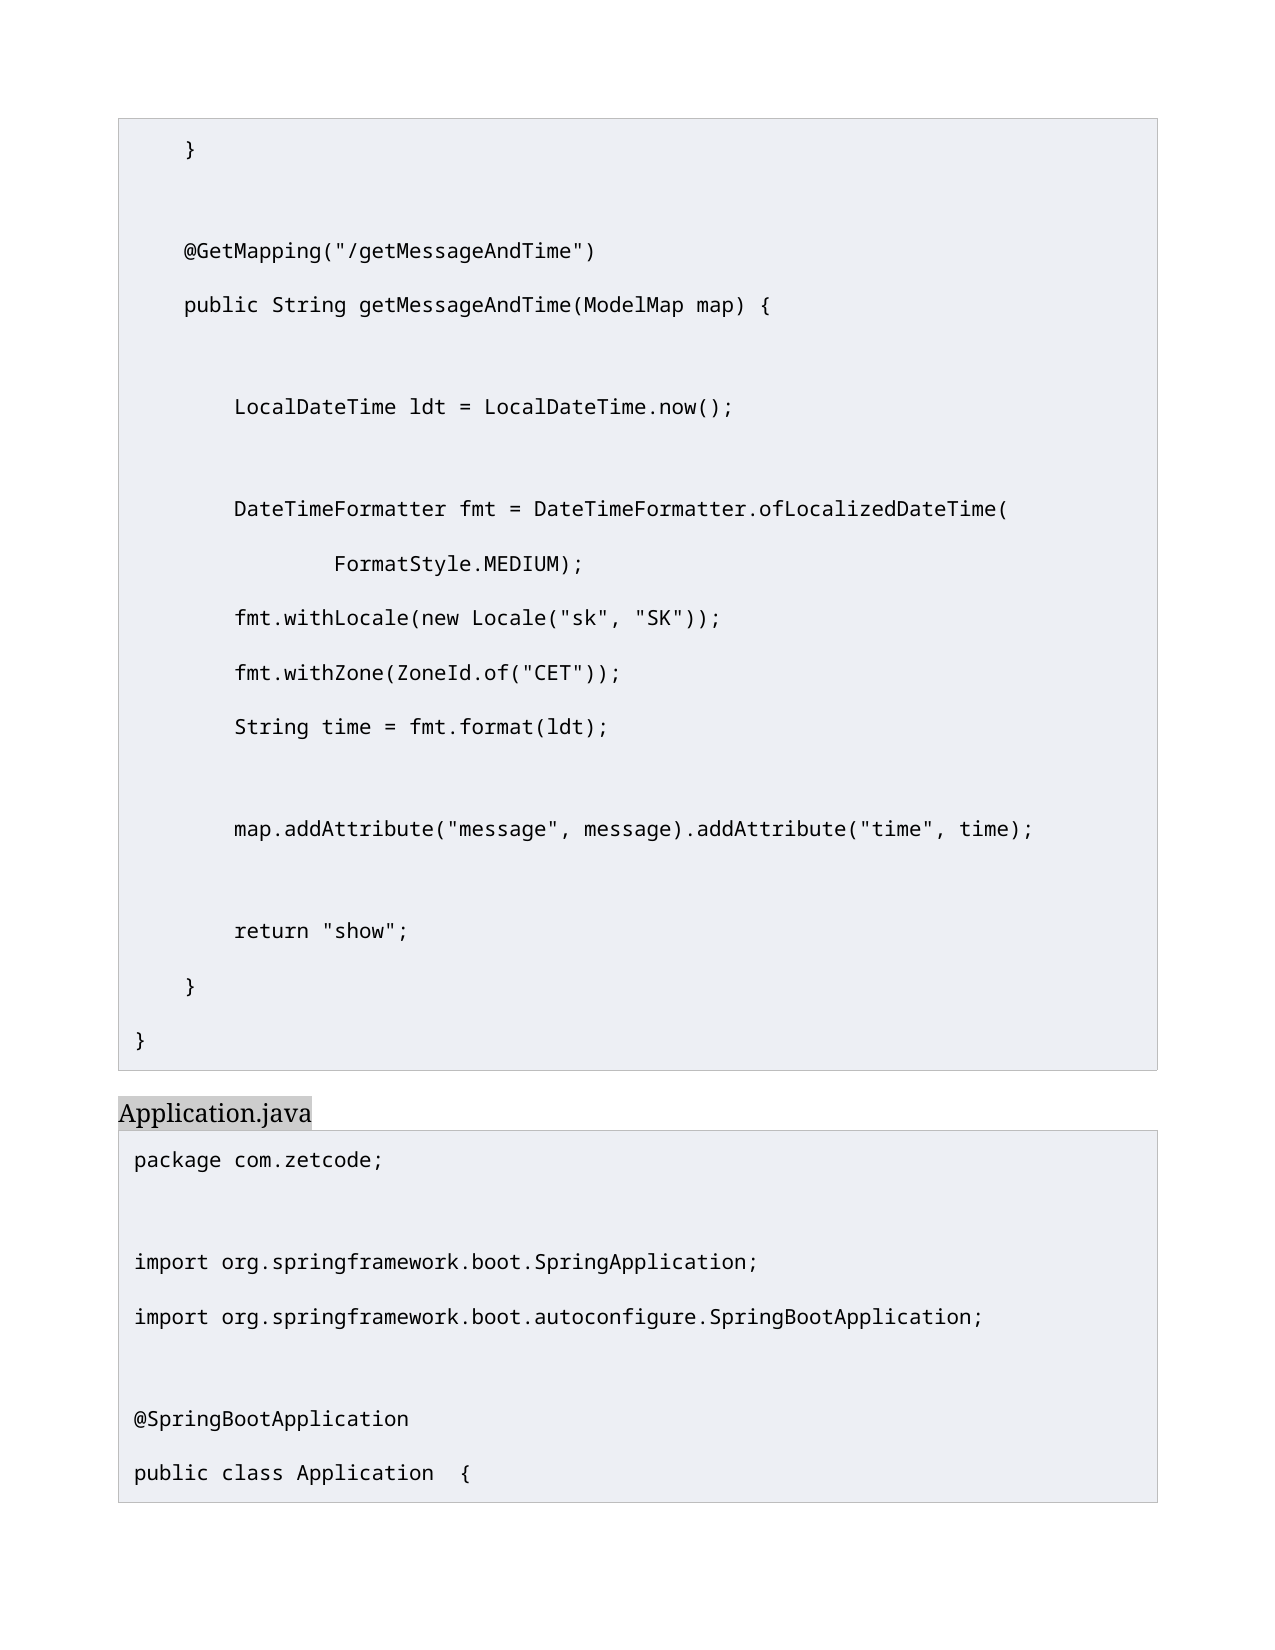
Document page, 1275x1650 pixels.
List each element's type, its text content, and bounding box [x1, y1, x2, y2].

text fmt.withZone(ZoneId.of("CET")); [119, 642, 1157, 687]
text import org.springframework.boot.autoconfigure.SpringBootApplication; [119, 1286, 1157, 1330]
text map.addAttribute("message", message).addAttribute("time", time); [119, 799, 1157, 843]
text } [119, 1010, 1157, 1070]
text DateTimeFormatter fmt = DateTimeFormatter.ofLocalizedDateTime( [119, 479, 1157, 523]
text fmt.withLocale(new Locale("sk", "SK")); [119, 588, 1157, 632]
text import org.springframework.boot.SpringApplication; [119, 1232, 1157, 1276]
text package com.zetcode; [119, 1131, 1157, 1174]
text Application.java [118, 1096, 1157, 1130]
text @GetMapping("/getMessageAndTime") [119, 220, 1157, 264]
text FormatStyle.MEDIUM); [119, 533, 1157, 578]
text LocalDateTime ldt = LocalDateTime.now(); [119, 377, 1157, 421]
text String time = fmt.format(ldt); [119, 697, 1157, 741]
text @SpringBootApplication [119, 1388, 1157, 1432]
text return "show"; [119, 901, 1157, 945]
text public String getMessageAndTime(ModelMap map) { [119, 275, 1157, 319]
text } [119, 955, 1157, 1000]
text } [119, 119, 1157, 162]
text public class Application { [119, 1442, 1157, 1502]
